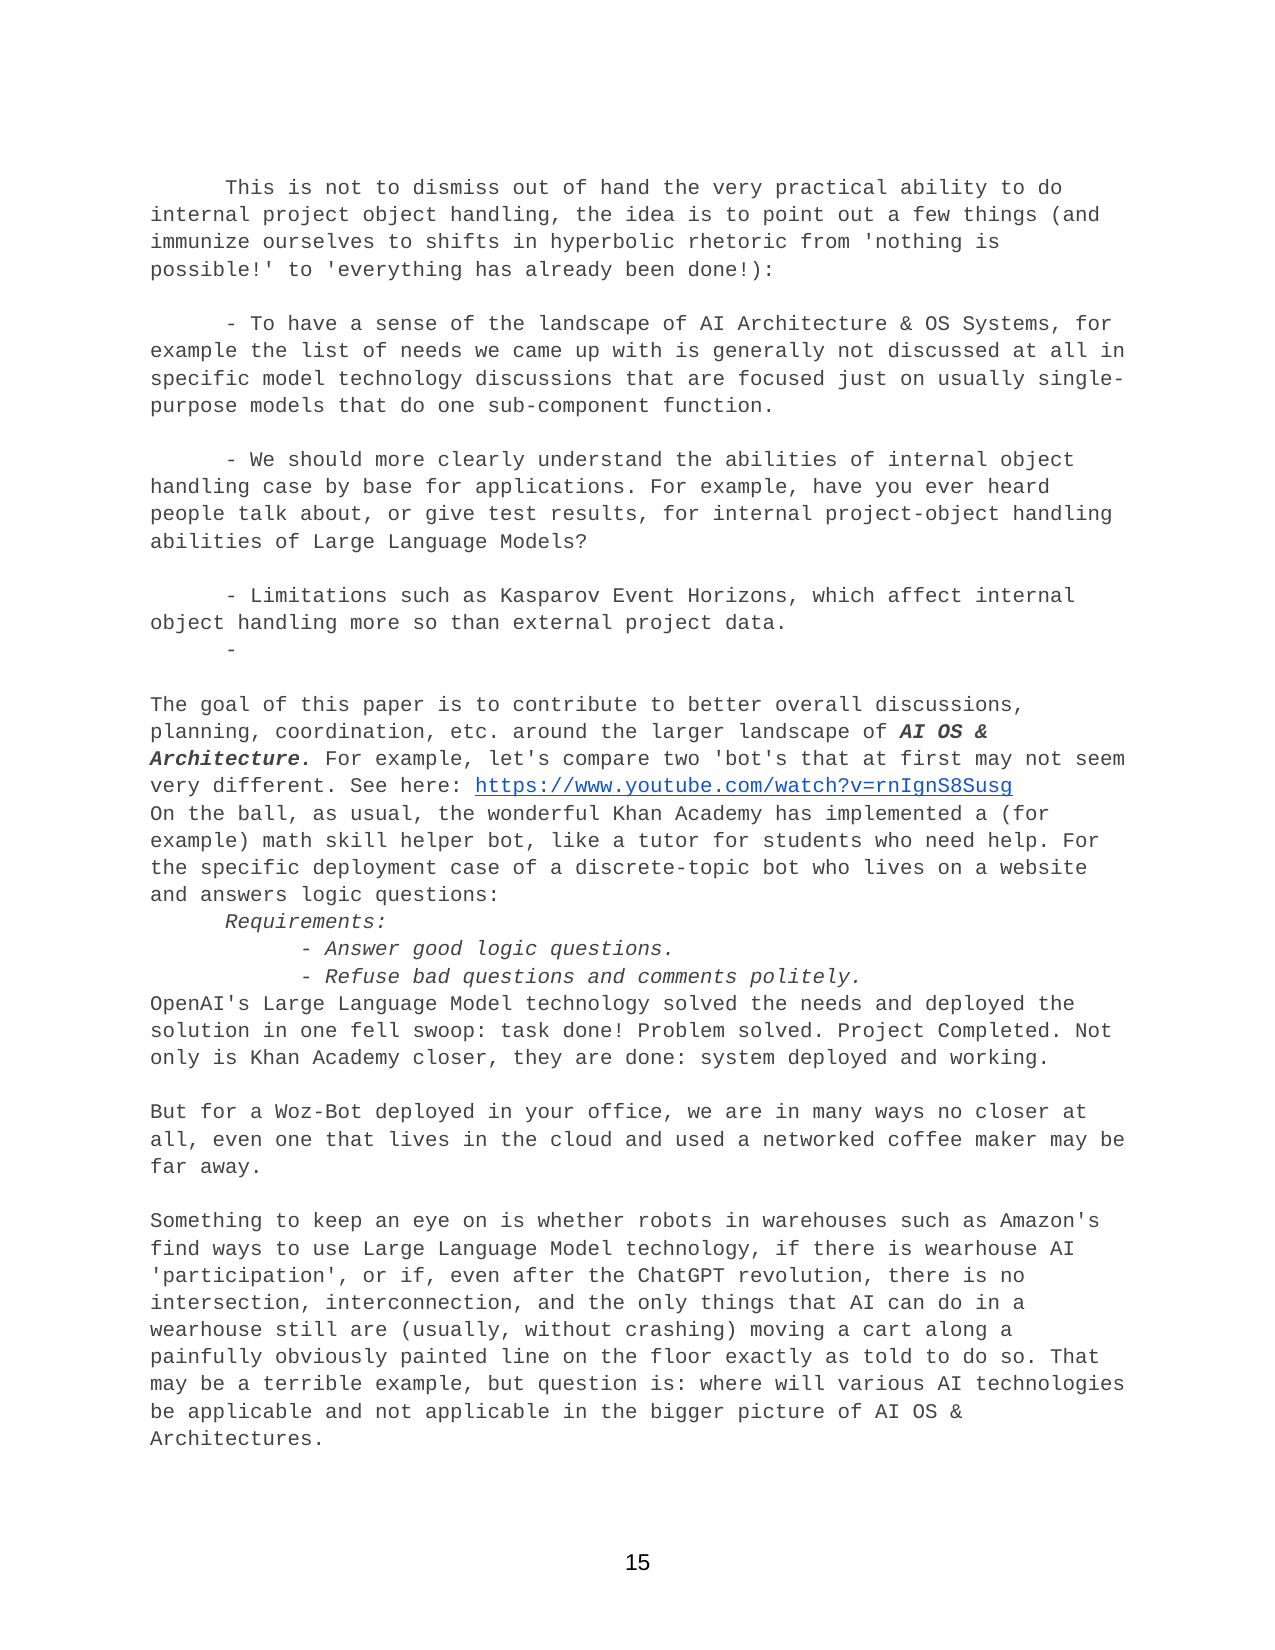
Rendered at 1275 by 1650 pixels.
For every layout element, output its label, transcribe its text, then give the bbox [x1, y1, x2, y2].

text - Refuse bad questions and comments politely. [150, 966, 1125, 989]
text - Answer good logic questions. [225, 938, 1125, 962]
text - Limitations such as Kasparov Event Horizons, which affect internal object handling more so than external project data. [150, 585, 1125, 636]
text - We should more clearly understand the abilities of internal object handling case by base for applications. For example, have you ever heard people talk about, or give test results, for internal project-object handling abilities of Large Language Models? [150, 449, 1125, 554]
text - [150, 639, 1125, 663]
text This is not to dismiss out of hand the very practical ability to do internal project object handling, the idea is to point out a few things (and immunize ourselves to shifts in hyperbolic rhetoric from 'nothing is possible!' to 'everything has already been done!): [150, 177, 1125, 282]
text - To have a sense of the landscape of AI Architecture & OS Systems, for example the list of needs we came up with is generally not discussed at all in specific model technology discussions that are focused just on usually single-purpose models that do one sub-component function. [150, 313, 1125, 418]
text But for a Woz-Bot deployed in your office, we are in many ways no closer at all, even one that lives in the cloud and used a networked coffee maker may be far away. [150, 1102, 1125, 1179]
text The goal of this paper is to contribute to better overall discussions, planning, coordination, etc. around the larger landscape of AI OS & Architecture. For example, let's compare two 'bot's that at first may not seem very different. See here: https://www.youtube.com/watch?v=rnIgnS8Susg [150, 694, 1125, 799]
text Something to keep an eye on is whether robots in warehouses such as Amazon's find ways to use Large Language Model technology, if there is wearhouse AI 'participation', or if, even after the ChatGPT revolution, there is no intersection, interconnection, and the only things that AI can do in a wearhouse still are (usually, without crashing) moving a cart along a painfully obviously painted line on the floor exactly as told to do so. That may be a terrible example, but question is: where will various AI technologies be applicable and not applicable in the bigger picture of AI OS & Architectures. [150, 1210, 1125, 1451]
text OpenAI's Large Language Model technology solved the needs and deployed the solution in one fell swoop: task done! Problem solved. Project Completed. Not only is Khan Academy closer, they are done: system deployed and working. [150, 993, 1125, 1071]
text On the ball, as usual, the wonderful Khan Academy has implemented a (for example) math skill helper bot, like a tutor for students who need help. For the specific deployment case of a discrete-topic bot who lives on a website and answers logic questions: [150, 802, 1125, 908]
text Requirements: [150, 911, 1125, 935]
